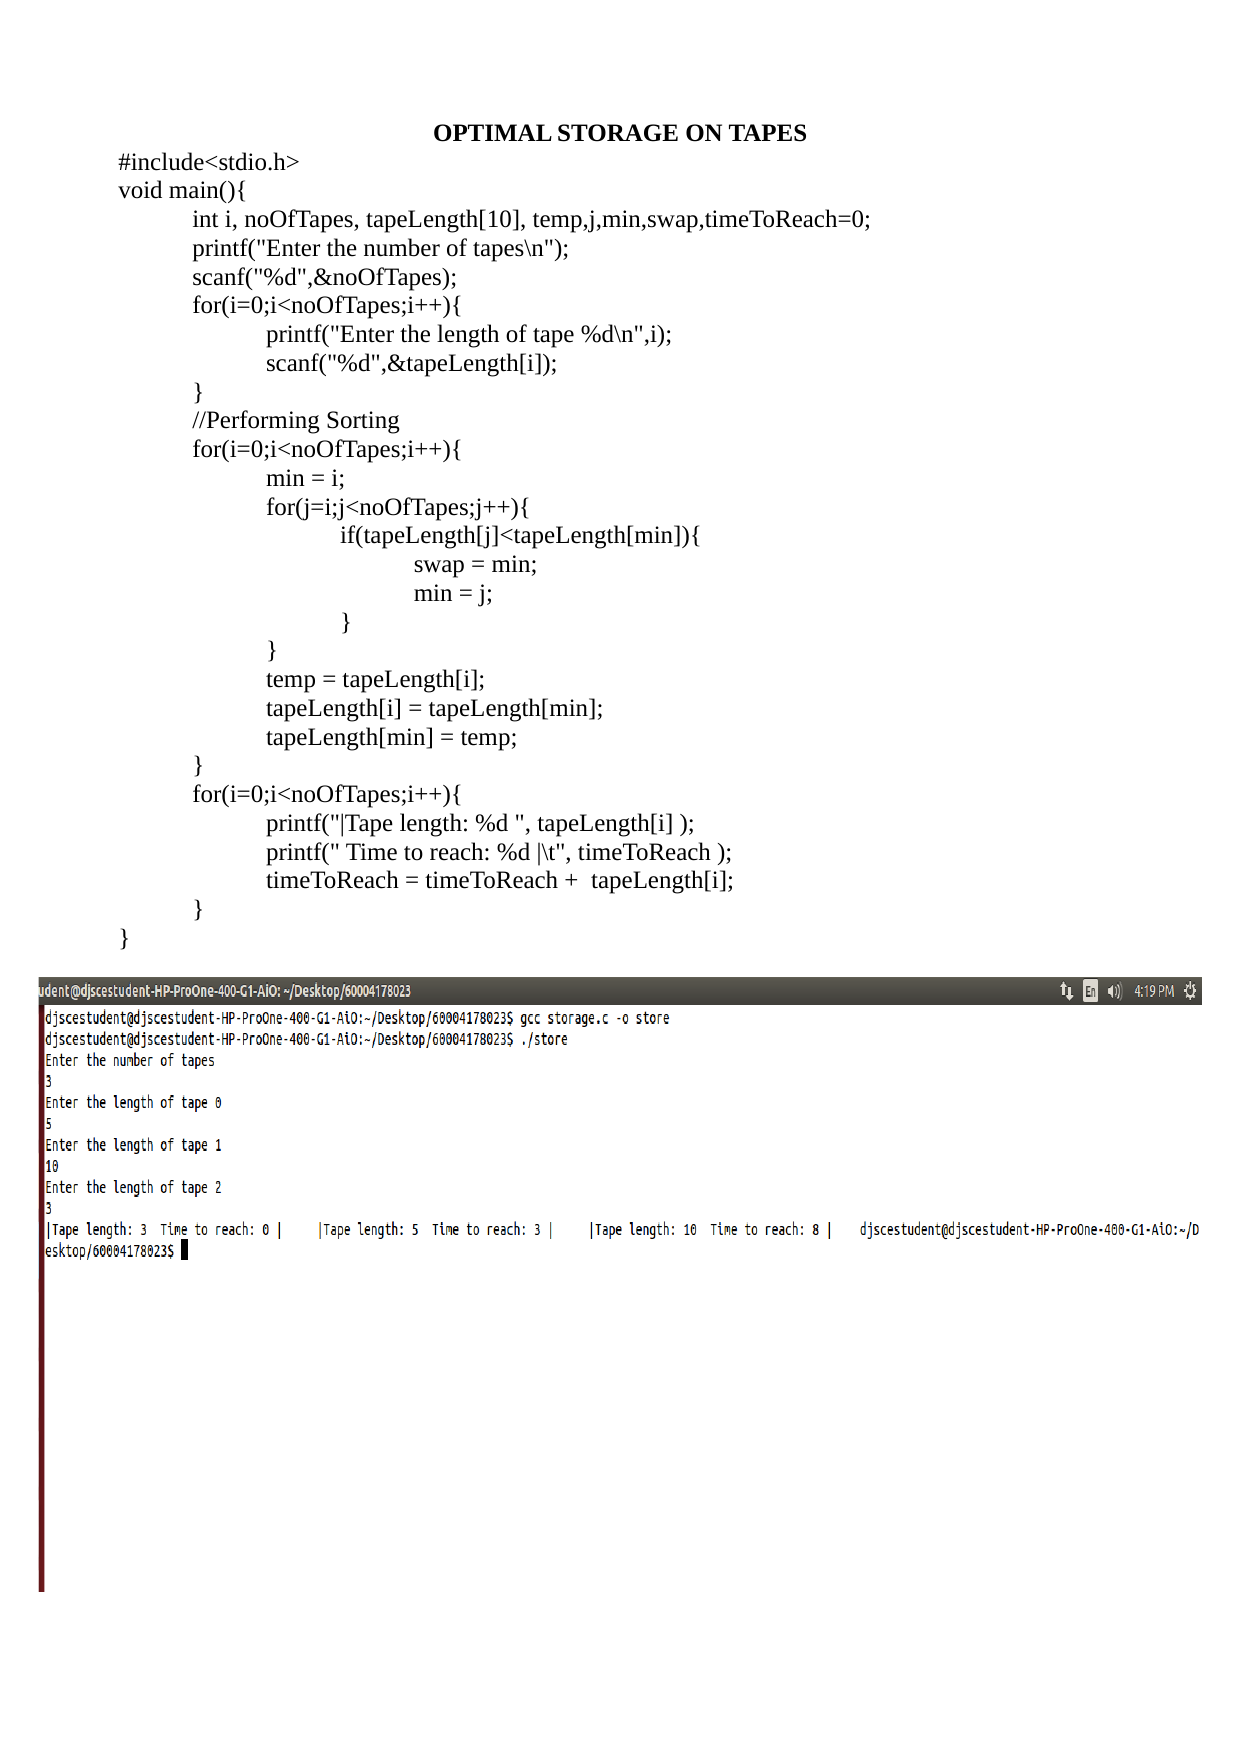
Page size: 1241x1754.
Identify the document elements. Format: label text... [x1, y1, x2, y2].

text } [118, 894, 1122, 923]
text } [118, 377, 1122, 406]
text printf("Enter the number of tapes\n"); [118, 233, 1122, 262]
text min = i; [118, 463, 1122, 492]
text } [118, 751, 1122, 779]
text tapeLength[i] = tapeLength[min]; [118, 693, 1122, 722]
text for(i=0;i<noOfTapes;i++){ [118, 291, 1122, 319]
text scanf("%d",&tapeLength[i]); [118, 348, 1122, 377]
text for(i=0;i<noOfTapes;i++){ [118, 434, 1122, 463]
text } [118, 923, 1122, 952]
text //Performing Sorting [118, 406, 1122, 434]
text printf(" Time to reach: %d |\t", timeToReach ); [118, 837, 1122, 866]
text scanf("%d",&noOfTapes); [118, 262, 1122, 291]
text temp = tapeLength[i]; [118, 664, 1122, 693]
text void main(){ [118, 176, 1122, 204]
text min = j; [118, 578, 1122, 607]
text timeToReach = timeToReach + tapeLength[i]; [118, 866, 1122, 894]
text tapeLength[min] = temp; [118, 722, 1122, 751]
text printf("|Tape length: %d ", tapeLength[i] ); [118, 808, 1122, 837]
text } [118, 636, 1122, 664]
text int i, noOfTapes, tapeLength[10], temp,j,min,swap,timeToReach=0; [118, 204, 1122, 233]
text #include<stdio.h> [118, 147, 1122, 176]
text if(tapeLength[j]<tapeLength[min]){ [118, 521, 1122, 549]
picture [38, 977, 1202, 1592]
text OPTIMAL STORAGE ON TAPES [118, 118, 1122, 147]
text printf("Enter the length of tape %d\n",i); [118, 319, 1122, 348]
text for(i=0;i<noOfTapes;i++){ [118, 779, 1122, 808]
text swap = min; [118, 549, 1122, 578]
text for(j=i;j<noOfTapes;j++){ [118, 492, 1122, 521]
text } [118, 607, 1122, 636]
